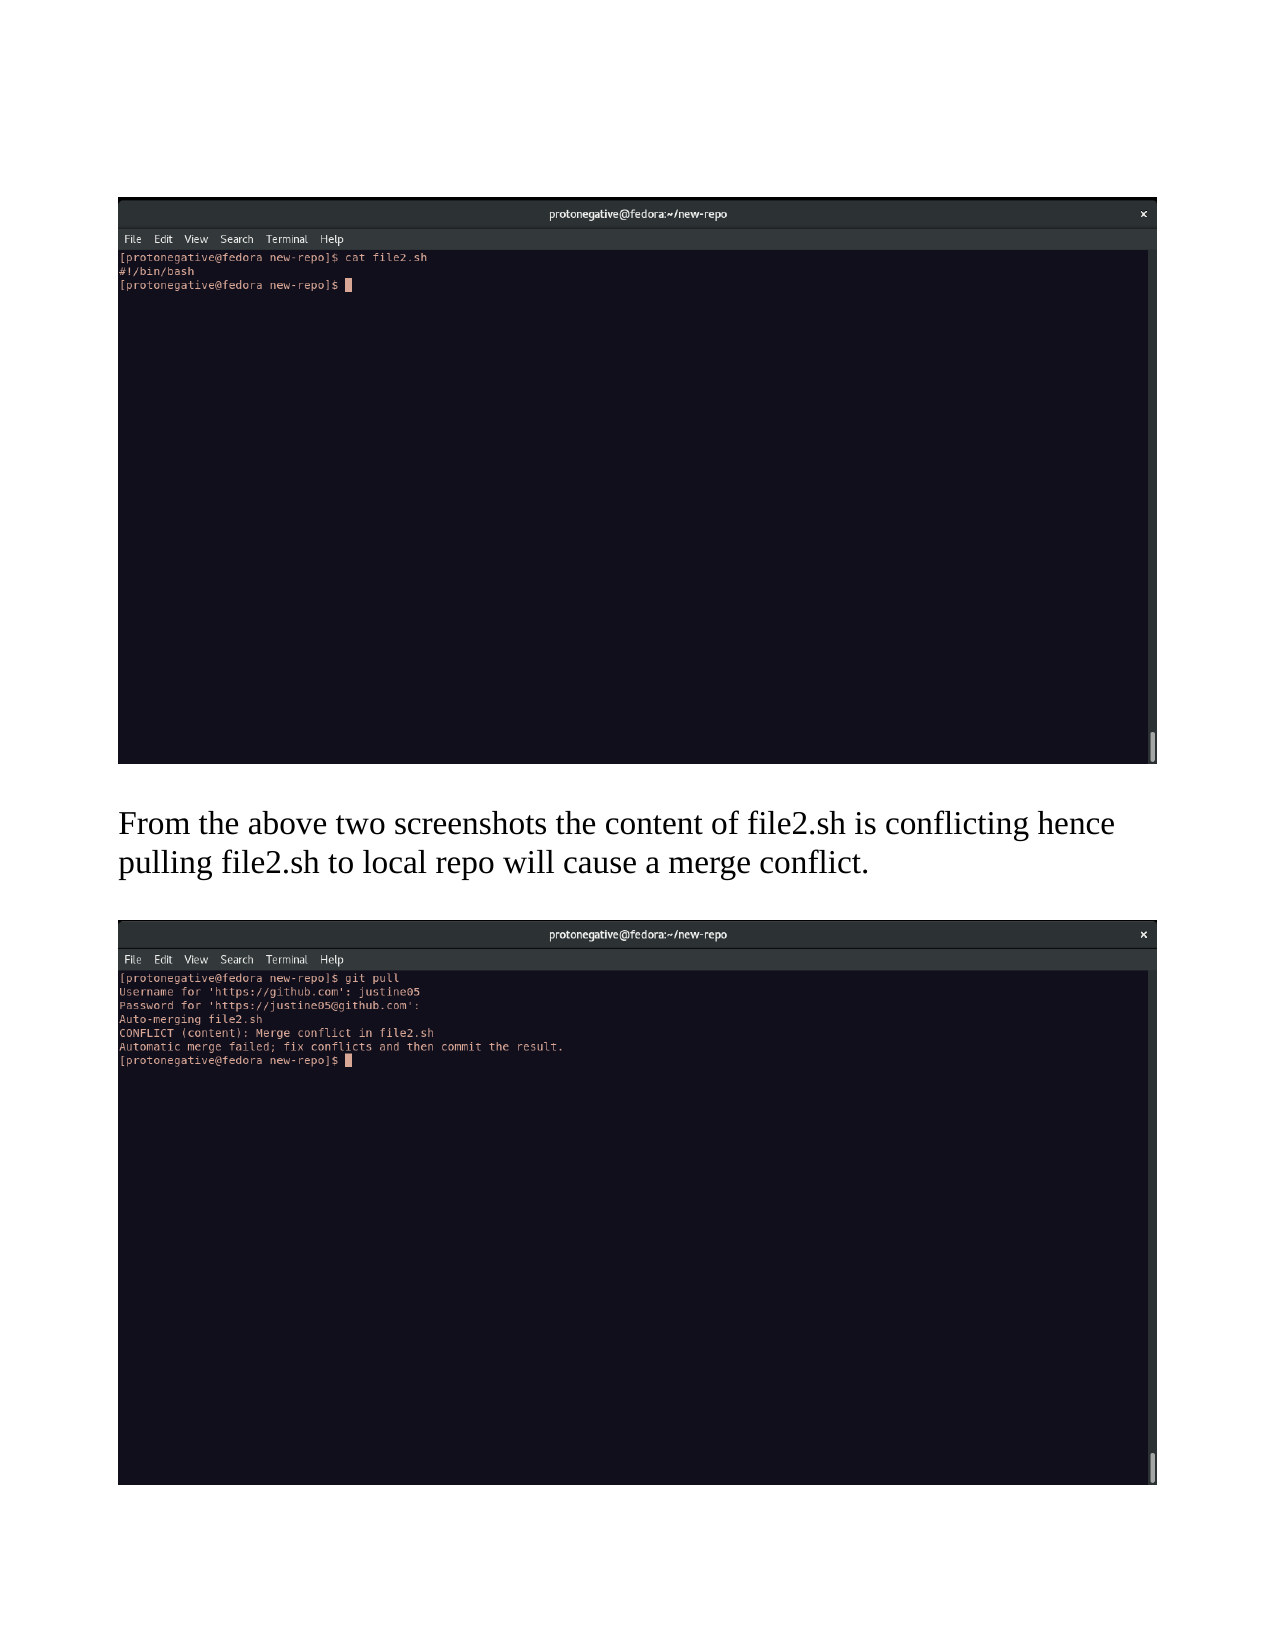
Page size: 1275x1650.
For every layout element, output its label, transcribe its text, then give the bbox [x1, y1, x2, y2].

picture [118, 197, 1157, 764]
text From the above two screenshots the content of file2.sh is conflicting hence pulling file2.sh to local repo will cause a merge conflict. [118, 804, 1157, 880]
picture [118, 920, 1157, 1485]
